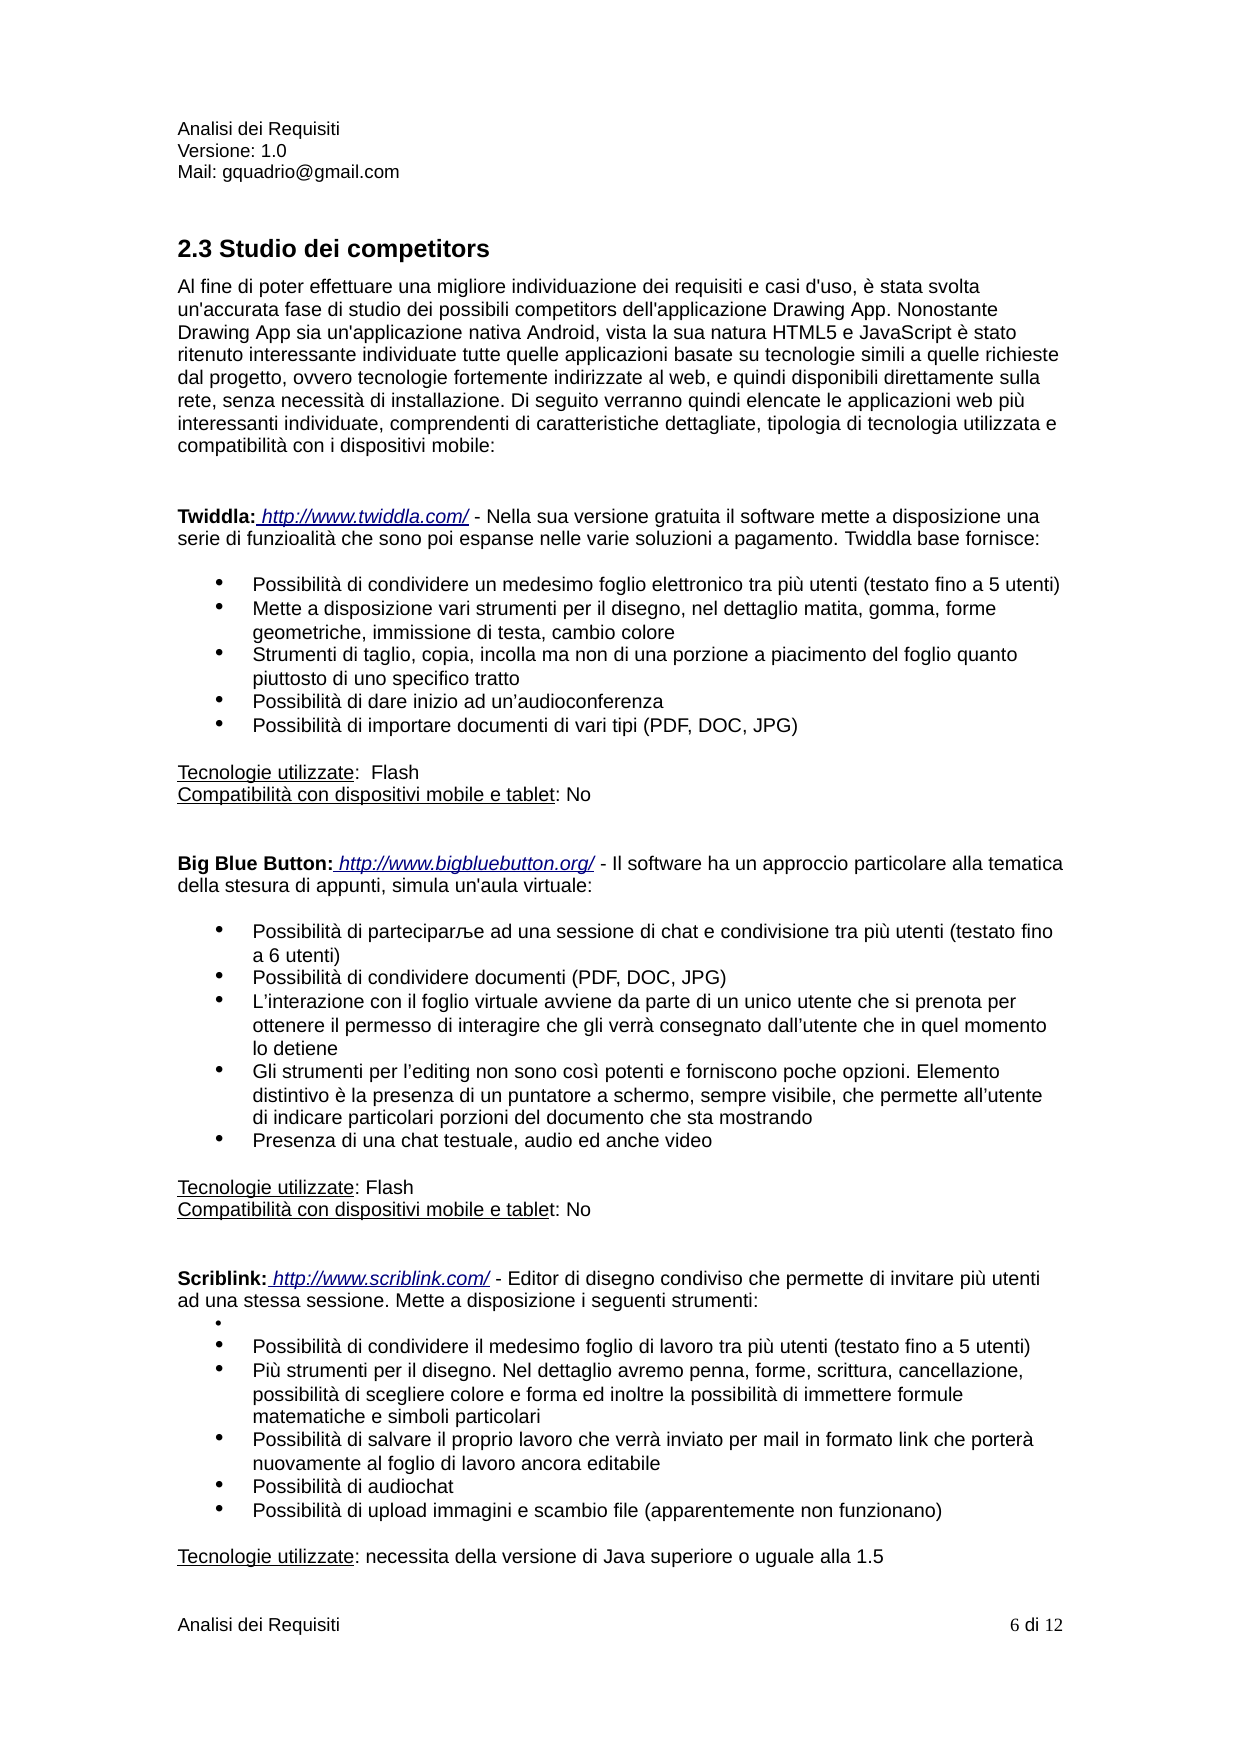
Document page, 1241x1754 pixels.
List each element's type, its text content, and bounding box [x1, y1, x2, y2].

list Possibilità di dare inizio ad un’audioconferenza [215, 690, 1063, 714]
text Big Blue Button: http://www.bigbluebutton.org/ - Il software ha un approccio particolare alla tematica della stesura di appunti, simula un'aula virtuale: [177, 851, 1063, 897]
text Tecnologie utilizzate: Flash [177, 1176, 1063, 1198]
list Strumenti di taglio, copia, incolla ma non di una porzione a piacimento del foglio quanto piuttosto di uno specifico tratto [215, 643, 1063, 690]
list Possibilità di condividere un medesimo foglio elettronico tra più utenti (testato fino a 5 utenti) [215, 573, 1063, 597]
list Mette a disposizione vari strumenti per il disegno, nel dettaglio matita, gomma, forme geometriche, immissione di testa, cambio colore [215, 597, 1063, 643]
text Scriblink: http://www.scriblink.com/ - Editor di disegno condiviso che permette di invitare più utenti ad una stessa sessione. Mette a disposizione i seguenti strumenti: [177, 1266, 1063, 1312]
list Possibilità di audiochat [215, 1475, 1063, 1499]
list L’interazione con il foglio virtuale avviene da parte di un unico utente che si prenota per ottenere il permesso di interagire che gli verrà consegnato dall’utente che in quel momento lo detiene [215, 990, 1063, 1059]
text Tecnologie utilizzate: Flash [177, 761, 1063, 783]
text Twiddla: http://www.twiddla.com/ - Nella sua versione gratuita il software mette a disposizione una serie di funzioalità che sono poi espanse nelle varie soluzioni a pagamento. Twiddla base fornisce: [177, 504, 1063, 550]
list Possibilità di parteciparљe ad una sessione di chat e condivisione tra più utenti (testato fino a 6 utenti) [215, 919, 1063, 966]
text Compatibilità con dispositivi mobile e tablet: No [177, 1198, 1063, 1221]
text Compatibilità con dispositivi mobile e tablet: No [177, 783, 1063, 806]
list Possibilità di condividere il medesimo foglio di lavoro tra più utenti (testato fino a 5 utenti) [215, 1335, 1063, 1359]
list Possibilità di upload immagini e scambio file (apparentemente non funzionano) [215, 1499, 1063, 1523]
text Al fine di poter effettuare una migliore individuazione dei requisiti e casi d'uso, è stata svolta un'accurata fase di studio dei possibili competitors dell'applicazione Drawing App. Nonostante Drawing App sia un'applicazione nativa Android, vista la sua natura HTML5 e JavaScript è stato ritenuto interessante individuate tutte quelle applicazioni basate su tecnologie simili a quelle richieste dal progetto, ovvero tecnologie fortemente indirizzate al web, e quindi disponibili direttamente sulla rete, senza necessità di installazione. Di seguito verranno quindi elencate le applicazioni web più interessanti individuate, comprendenti di caratteristiche dettagliate, tipologia di tecnologia utilizzata e compatibilità con i dispositivi mobile: [177, 275, 1063, 457]
list Presenza di una chat testuale, audio ed anche video [215, 1129, 1063, 1153]
list Possibilità di importare documenti di vari tipi (PDF, DOC, JPG) [215, 714, 1063, 738]
list Possibilità di condividere documenti (PDF, DOC, JPG) [215, 966, 1063, 990]
list Possibilità di salvare il proprio lavoro che verrà inviato per mail in formato link che porterà nuovamente al foglio di lavoro ancora editabile [215, 1428, 1063, 1475]
list Gli strumenti per l’editing non sono così potenti e forniscono poche opzioni. Elemento distintivo è la presenza di un puntatore a schermo, sempre visibile, che permette all’utente di indicare particolari porzioni del documento che sta mostrando [215, 1059, 1063, 1129]
list Più strumenti per il disegno. Nel dettaglio avremo penna, forme, scrittura, cancellazione, possibilità di scegliere colore e forma ed inoltre la possibilità di immettere formule matematiche e simboli particolari [215, 1359, 1063, 1428]
subtitle 2.3 Studio dei competitors [177, 234, 1063, 263]
text Tecnologie utilizzate: necessita della versione di Java superiore o uguale alla 1.5 [177, 1545, 1063, 1568]
